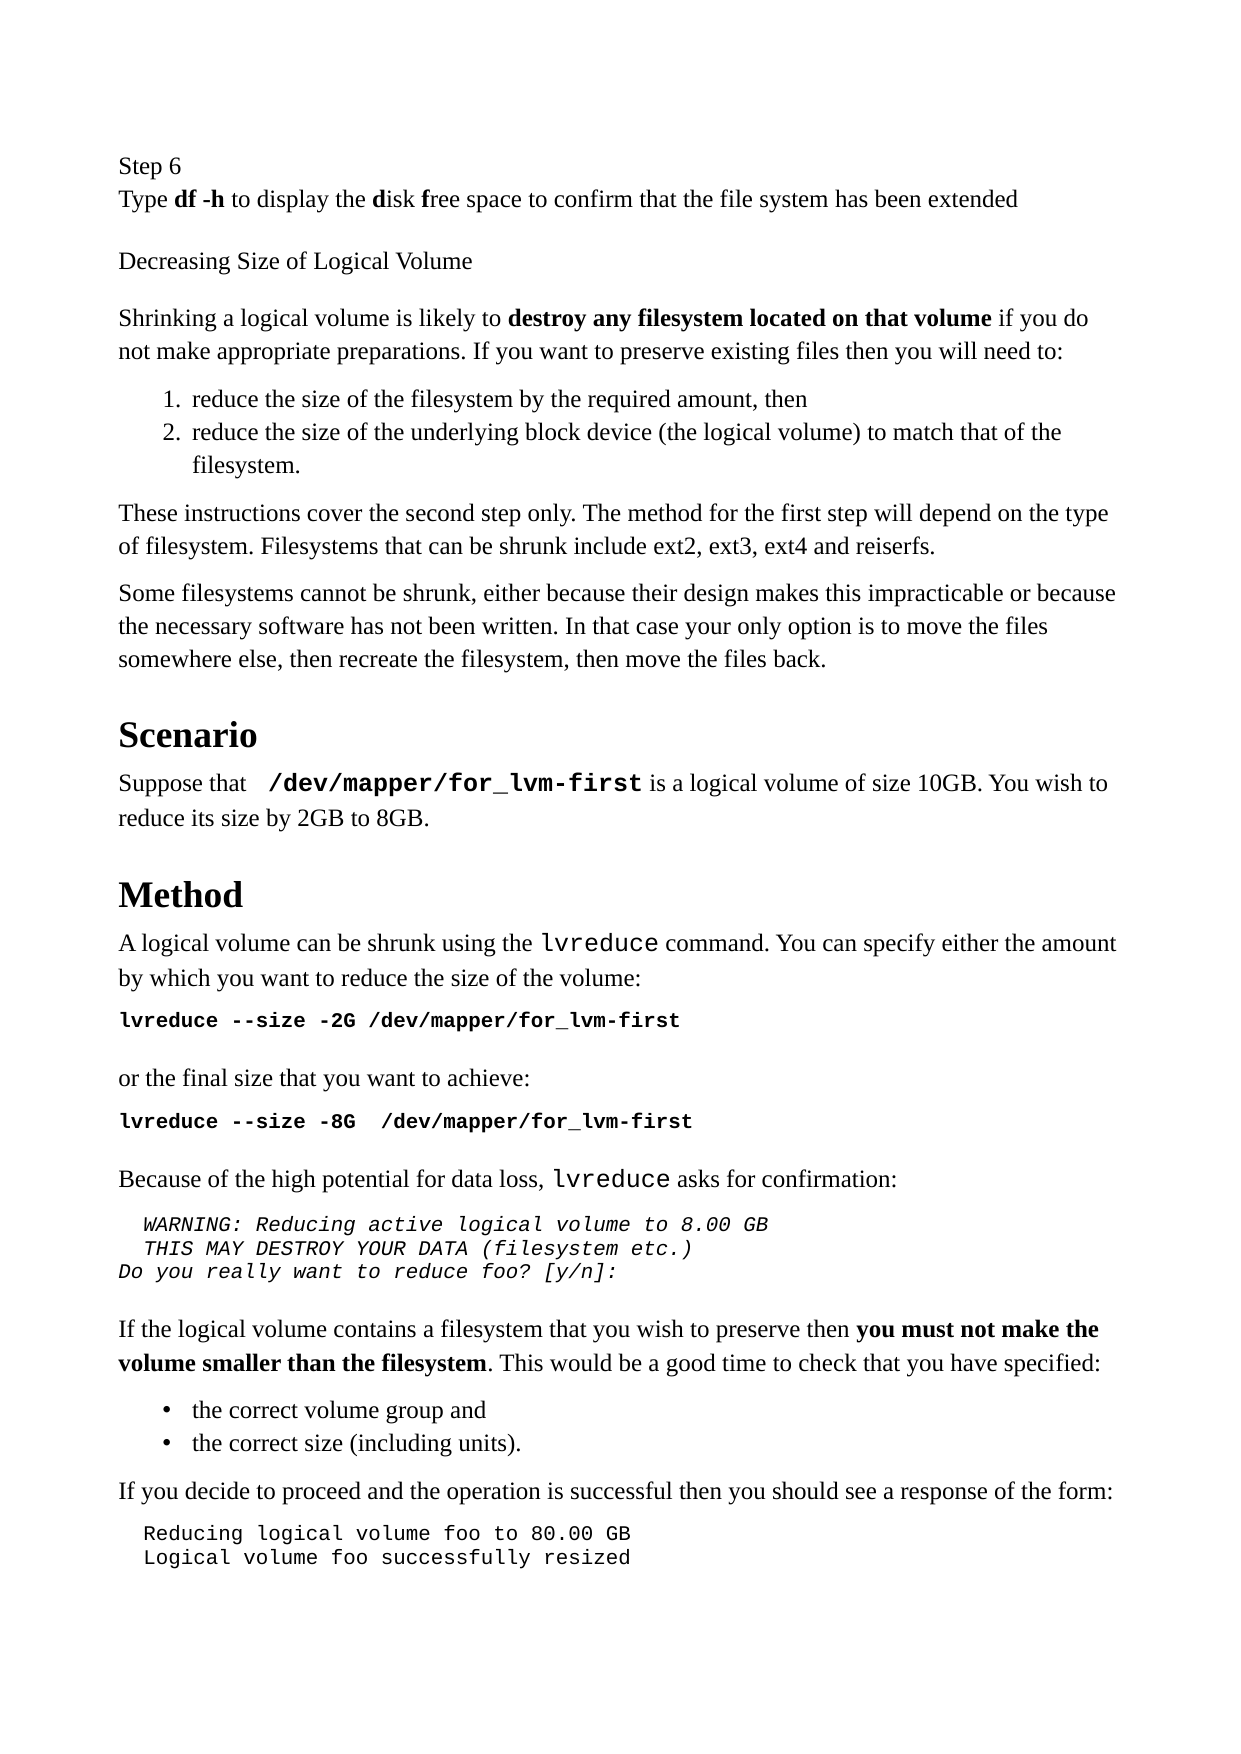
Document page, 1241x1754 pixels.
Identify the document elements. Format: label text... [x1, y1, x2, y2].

text Shrinking a logical volume is likely to destroy any filesystem located on that volume if you do not make appropriate preparations. If you want to preserve existing files then you will need to: [118, 303, 1122, 365]
text lvreduce --size -2G /dev/mapper/for_lvm-first [118, 1010, 1122, 1034]
text Logical volume foo successfully resized [118, 1547, 1122, 1571]
text If the logical volume contains a filesystem that you wish to preserve then you must not make the volume smaller than the filesystem. This would be a good time to check that you have specified: [118, 1314, 1122, 1376]
list the correct size (including units). [162, 1428, 1122, 1457]
text These instructions cover the second step only. The method for the first step will depend on the type of filesystem. Filesystems that can be shrunk include ext2, ext3, ext4 and reiserfs. [118, 498, 1122, 559]
text Some filesystems cannot be shrunk, either because their design makes this impracticable or because the necessary software has not been written. In that case your only option is to move the files somewhere else, then recreate the filesystem, then move the files back. [118, 578, 1122, 673]
text Step 6 [118, 151, 1122, 180]
list reduce the size of the underlying block device (the logical volume) to match that of the filesystem. [162, 417, 1122, 479]
text Reducing logical volume foo to 80.00 GB [118, 1523, 1122, 1547]
text Decreasing Size of Logical Volume [118, 246, 1122, 275]
text Type df -h to display the disk free space to confirm that the file system has been extended [118, 184, 1122, 213]
subtitle Scenario [118, 713, 1122, 756]
text Suppose that /dev/mapper/for_lvm-first is a logical volume of size 10GB. You wish to reduce its size by 2GB to 8GB. [118, 768, 1122, 832]
text WARNING: Reducing active logical volume to 8.00 GB [118, 1214, 1122, 1238]
list the correct volume group and [162, 1395, 1122, 1424]
text A logical volume can be shrunk using the lvreduce command. You can specify either the amount by which you want to reduce the size of the volume: [118, 928, 1122, 991]
text lvreduce --size -8G /dev/mapper/for_lvm-first [118, 1111, 1122, 1135]
text THIS MAY DESTROY YOUR DATA (filesystem etc.) [118, 1238, 1122, 1261]
list reduce the size of the filesystem by the required amount, then [162, 384, 1122, 413]
subtitle Method [118, 872, 1122, 915]
text or the final size that you want to achieve: [118, 1063, 1122, 1092]
text If you decide to proceed and the operation is successful then you should see a response of the form: [118, 1476, 1122, 1504]
text Do you really want to reduce foo? [y/n]: [118, 1261, 1122, 1285]
text Because of the high potential for data loss, lvreduce asks for confirmation: [118, 1164, 1122, 1195]
